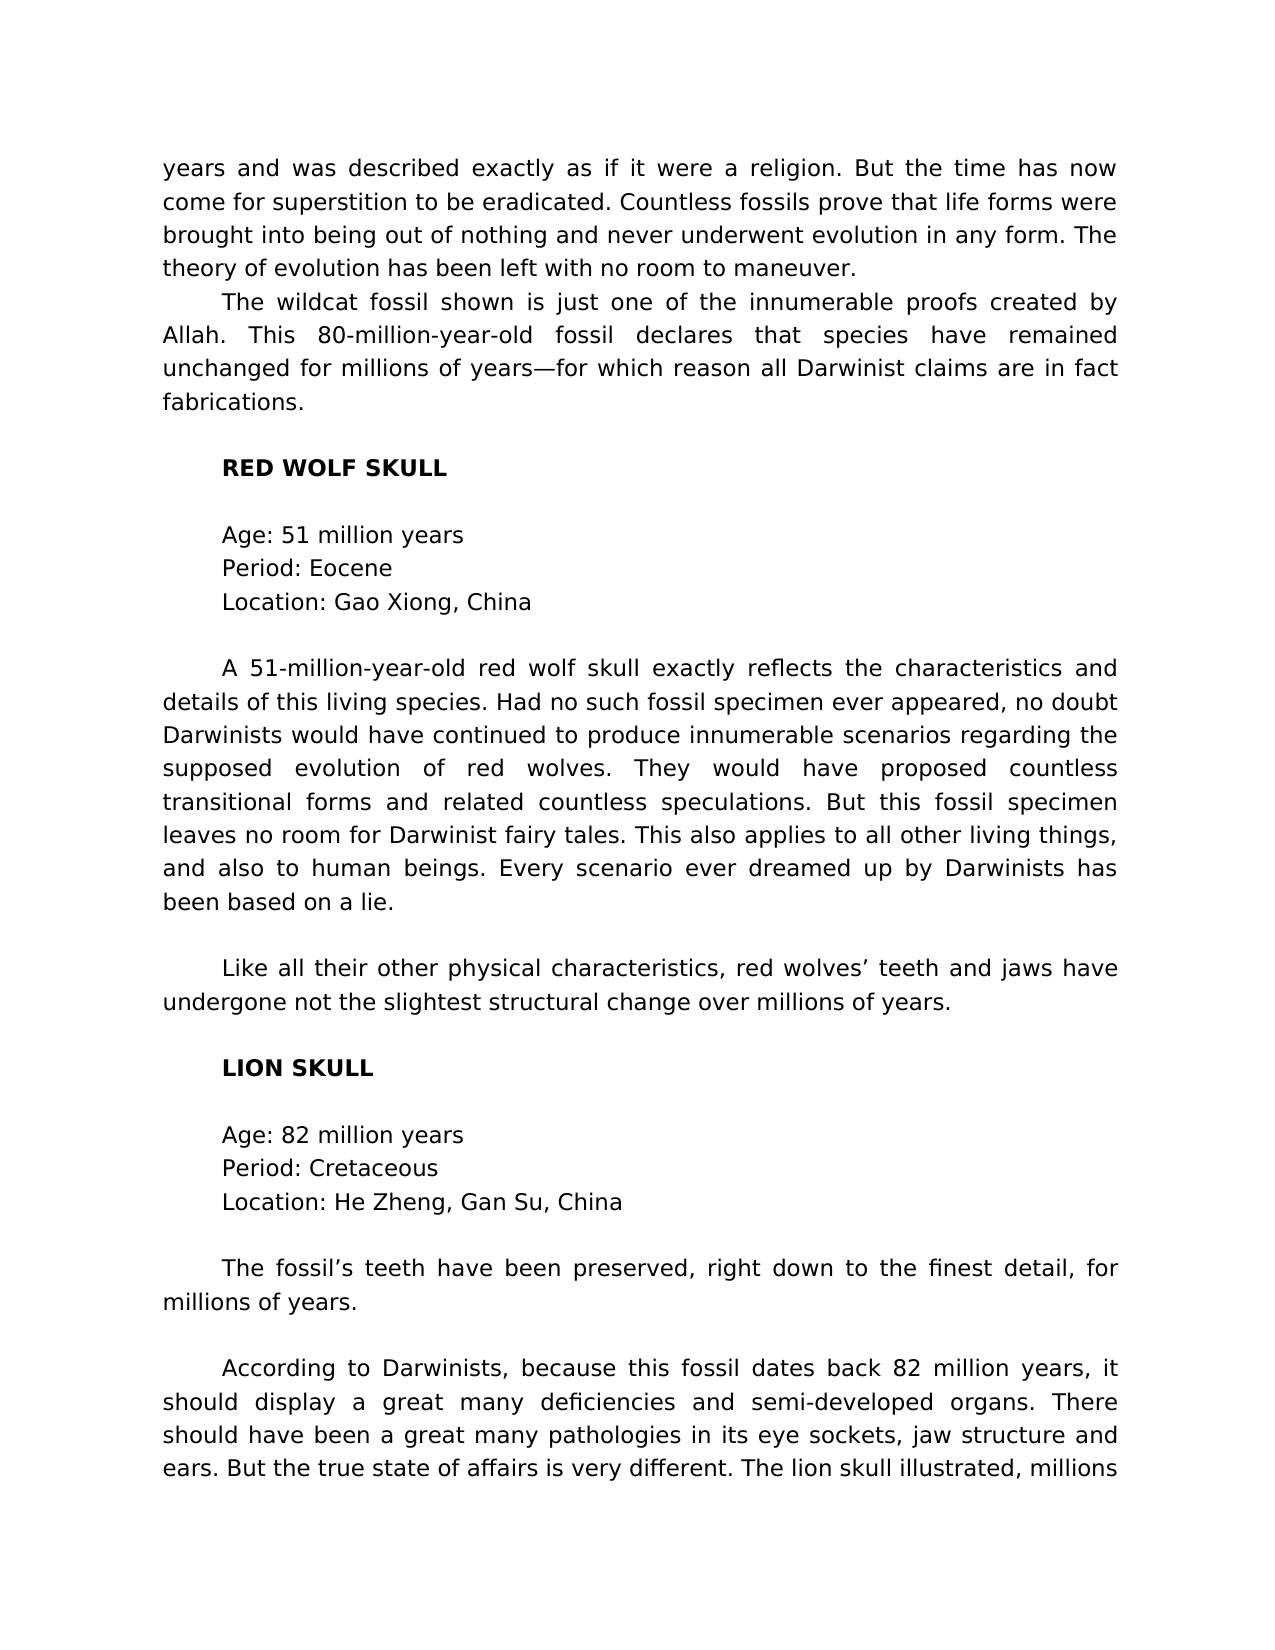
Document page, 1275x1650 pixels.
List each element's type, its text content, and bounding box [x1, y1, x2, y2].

text Location: Gao Xiong, China [162, 583, 1119, 617]
text Age: 82 million years [162, 1117, 1119, 1150]
text LION SKULL [162, 1050, 1119, 1083]
text The fossil’s teeth have been preserved, right down to the finest detail, for millions of years. [162, 1250, 1119, 1317]
text Period: Cretaceous [162, 1150, 1119, 1183]
text Age: 51 million years [162, 517, 1119, 550]
text Period: Eocene [162, 550, 1119, 583]
text RED WOLF SKULL [162, 450, 1119, 483]
text The wildcat fossil shown is just one of the innumerable proofs created by Allah. This 80-million-year-old fossil declares that species have remained unchanged for millions of years—for which reason all Darwinist claims are in fact fabrications. [162, 283, 1119, 417]
text Like all their other physical characteristics, red wolves’ teeth and jaws have undergone not the slightest structural change over millions of years. [162, 950, 1119, 1017]
text years and was described exactly as if it were a religion. But the time has now come for superstition to be eradicated. Countless fossils prove that life forms were brought into being out of nothing and never underwent evolution in any form. The theory of evolution has been left with no room to maneuver. [162, 150, 1119, 283]
text Location: He Zheng, Gan Su, China [162, 1183, 1119, 1217]
text A 51-million-year-old red wolf skull exactly reflects the characteristics and details of this living species. Had no such fossil specimen ever appeared, no doubt Darwinists would have continued to produce innumerable scenarios regarding the supposed evolution of red wolves. They would have proposed countless transitional forms and related countless speculations. But this fossil specimen leaves no room for Darwinist fairy tales. This also applies to all other living things, and also to human beings. Every scenario ever dreamed up by Darwinists has been based on a lie. [162, 650, 1119, 917]
text According to Darwinists, because this fossil dates back 82 million years, it should display a great many deficiencies and semi-developed organs. There should have been a great many pathologies in its eye sockets, jaw structure and ears. But the true state of affairs is very different. The lion skull illustrated, millions [162, 1350, 1119, 1483]
